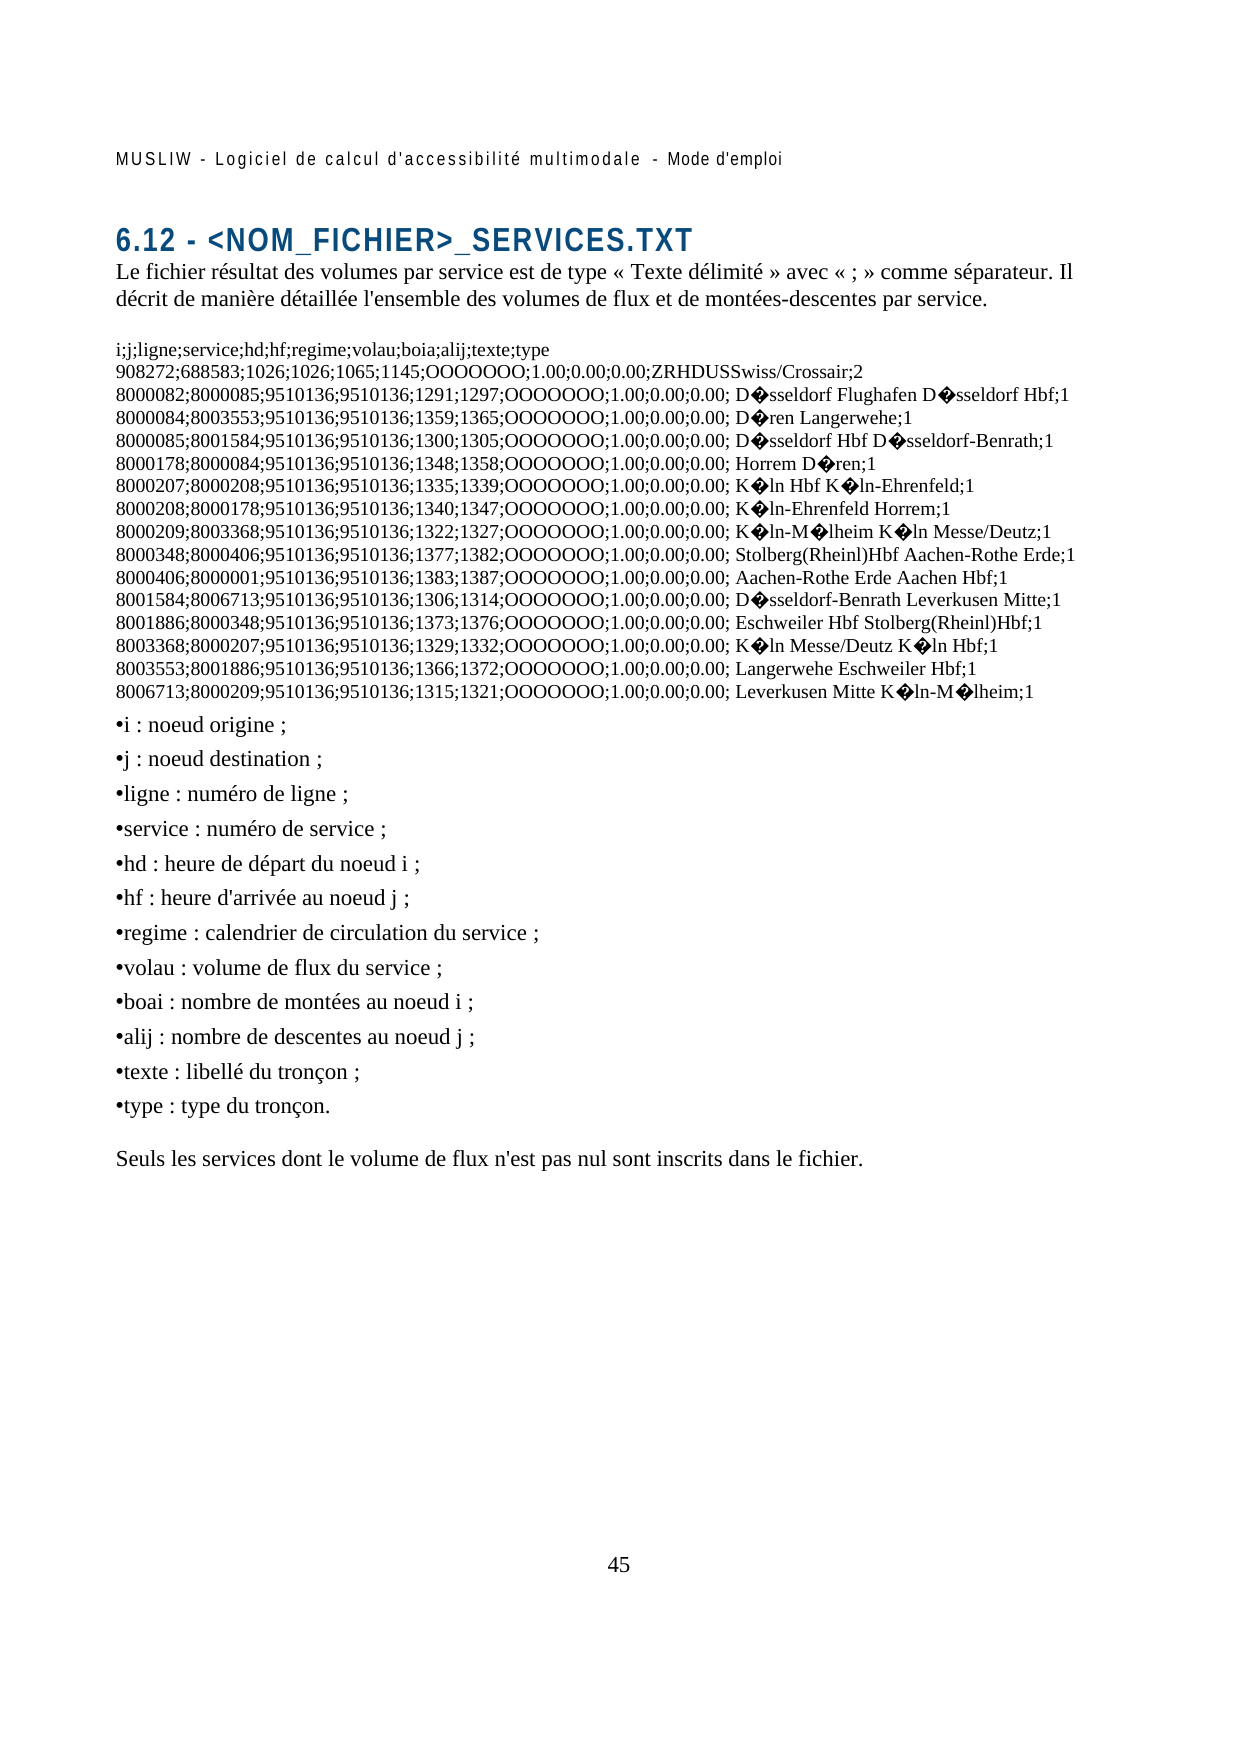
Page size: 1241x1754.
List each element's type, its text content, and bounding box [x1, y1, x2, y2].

text 8000208;8000178;9510136;9510136;1340;1347;OOOOOOO;1.00;0.00;0.00; K�ln-Ehrenfeld Horrem;1 [116, 497, 1122, 520]
text 8001886;8000348;9510136;9510136;1373;1376;OOOOOOO;1.00;0.00;0.00; Eschweiler Hbf Stolberg(Rheinl)Hbf;1 [116, 611, 1122, 634]
list service : numéro de service ; [116, 815, 1127, 841]
text 8000082;8000085;9510136;9510136;1291;1297;OOOOOOO;1.00;0.00;0.00; D�sseldorf Flughafen D�sseldorf Hbf;1 [116, 383, 1122, 406]
list i : noeud origine ; [116, 711, 1127, 737]
list ligne : numéro de ligne ; [116, 780, 1127, 807]
text 8000348;8000406;9510136;9510136;1377;1382;OOOOOOO;1.00;0.00;0.00; Stolberg(Rheinl)Hbf Aachen-Rothe Erde;1 [116, 543, 1122, 566]
list hd : heure de départ du noeud i ; [116, 849, 1127, 876]
text 908272;688583;1026;1026;1065;1145;OOOOOOO;1.00;0.00;0.00;ZRHDUSSwiss/Crossair;2 [116, 360, 1122, 383]
list regime : calendrier de circulation du service ; [116, 919, 1127, 945]
text 8000207;8000208;9510136;9510136;1335;1339;OOOOOOO;1.00;0.00;0.00; K�ln Hbf K�ln-Ehrenfeld;1 [116, 474, 1122, 497]
list volau : volume de flux du service ; [116, 954, 1127, 980]
text Le fichier résultat des volumes par service est de type « Texte délimité » avec « ; » comme séparateur. Il décrit de manière détaillée l'ensemble des volumes de flux et de montées-descentes par service. [116, 258, 1122, 311]
list type : type du tronçon. [116, 1092, 1127, 1119]
list j : noeud destination ; [116, 746, 1127, 772]
subtitle <NOM_FICHIER>_SERVICES.TXT [116, 220, 1122, 258]
text 8000406;8000001;9510136;9510136;1383;1387;OOOOOOO;1.00;0.00;0.00; Aachen-Rothe Erde Aachen Hbf;1 [116, 566, 1122, 588]
text 8001584;8006713;9510136;9510136;1306;1314;OOOOOOO;1.00;0.00;0.00; D�sseldorf-Benrath Leverkusen Mitte;1 [116, 588, 1122, 611]
text 8000084;8003553;9510136;9510136;1359;1365;OOOOOOO;1.00;0.00;0.00; D�ren Langerwehe;1 [116, 406, 1122, 429]
list alij : nombre de descentes au noeud j ; [116, 1023, 1127, 1049]
text 8003553;8001886;9510136;9510136;1366;1372;OOOOOOO;1.00;0.00;0.00; Langerwehe Eschweiler Hbf;1 [116, 657, 1122, 680]
text 8000085;8001584;9510136;9510136;1300;1305;OOOOOOO;1.00;0.00;0.00; D�sseldorf Hbf D�sseldorf-Benrath;1 [116, 429, 1122, 452]
list texte : libellé du tronçon ; [116, 1058, 1127, 1084]
text 8000178;8000084;9510136;9510136;1348;1358;OOOOOOO;1.00;0.00;0.00; Horrem D�ren;1 [116, 452, 1122, 474]
text i;j;ligne;service;hd;hf;regime;volau;boia;alij;texte;type [116, 337, 1122, 360]
list boai : nombre de montées au noeud i ; [116, 988, 1127, 1015]
text 8006713;8000209;9510136;9510136;1315;1321;OOOOOOO;1.00;0.00;0.00; Leverkusen Mitte K�ln-M�lheim;1 [116, 680, 1122, 702]
text 8003368;8000207;9510136;9510136;1329;1332;OOOOOOO;1.00;0.00;0.00; K�ln Messe/Deutz K�ln Hbf;1 [116, 634, 1122, 657]
text Seuls les services dont le volume de flux n'est pas nul sont inscrits dans le fichier. [116, 1145, 1122, 1171]
text 8000209;8003368;9510136;9510136;1322;1327;OOOOOOO;1.00;0.00;0.00; K�ln-M�lheim K�ln Messe/Deutz;1 [116, 520, 1122, 543]
list hf : heure d'arrivée au noeud j ; [116, 884, 1127, 911]
